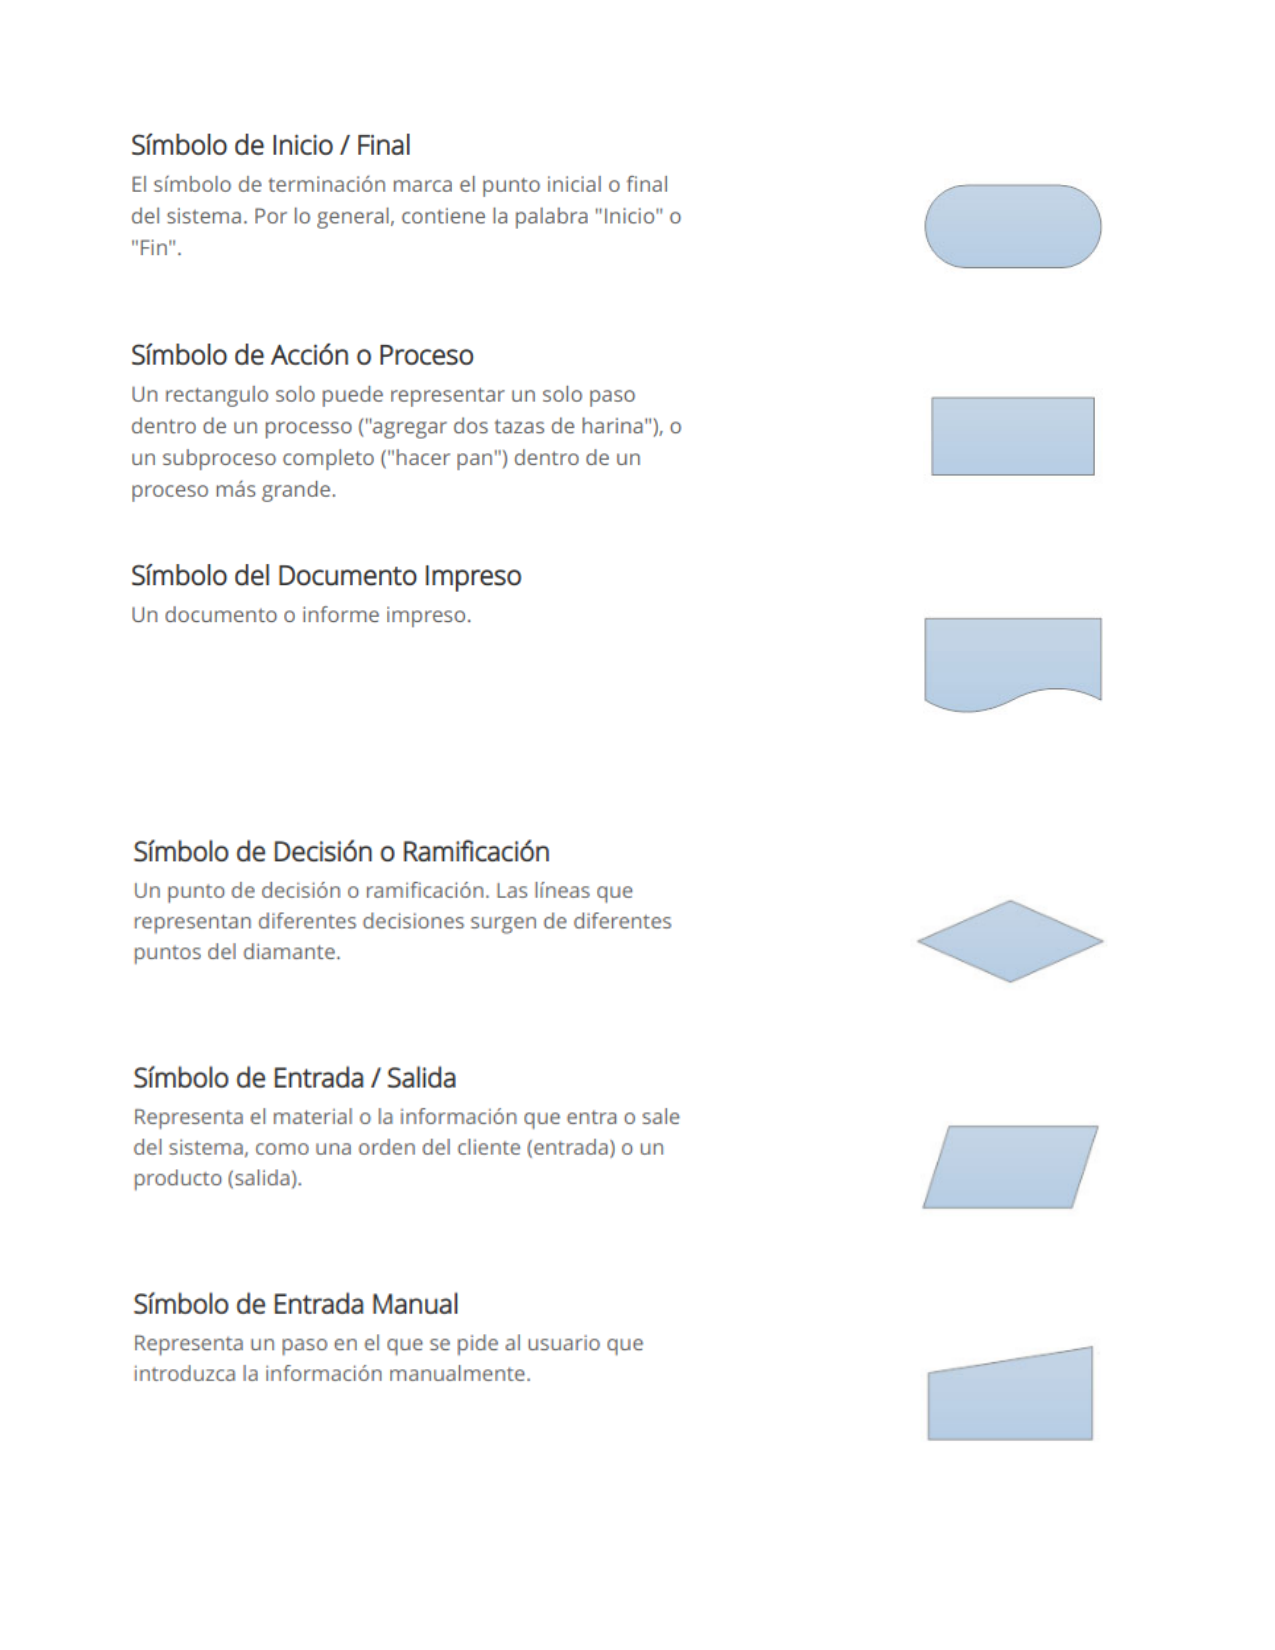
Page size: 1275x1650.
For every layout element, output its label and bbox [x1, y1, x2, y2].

picture [118, 118, 1157, 720]
picture [118, 829, 1157, 1460]
